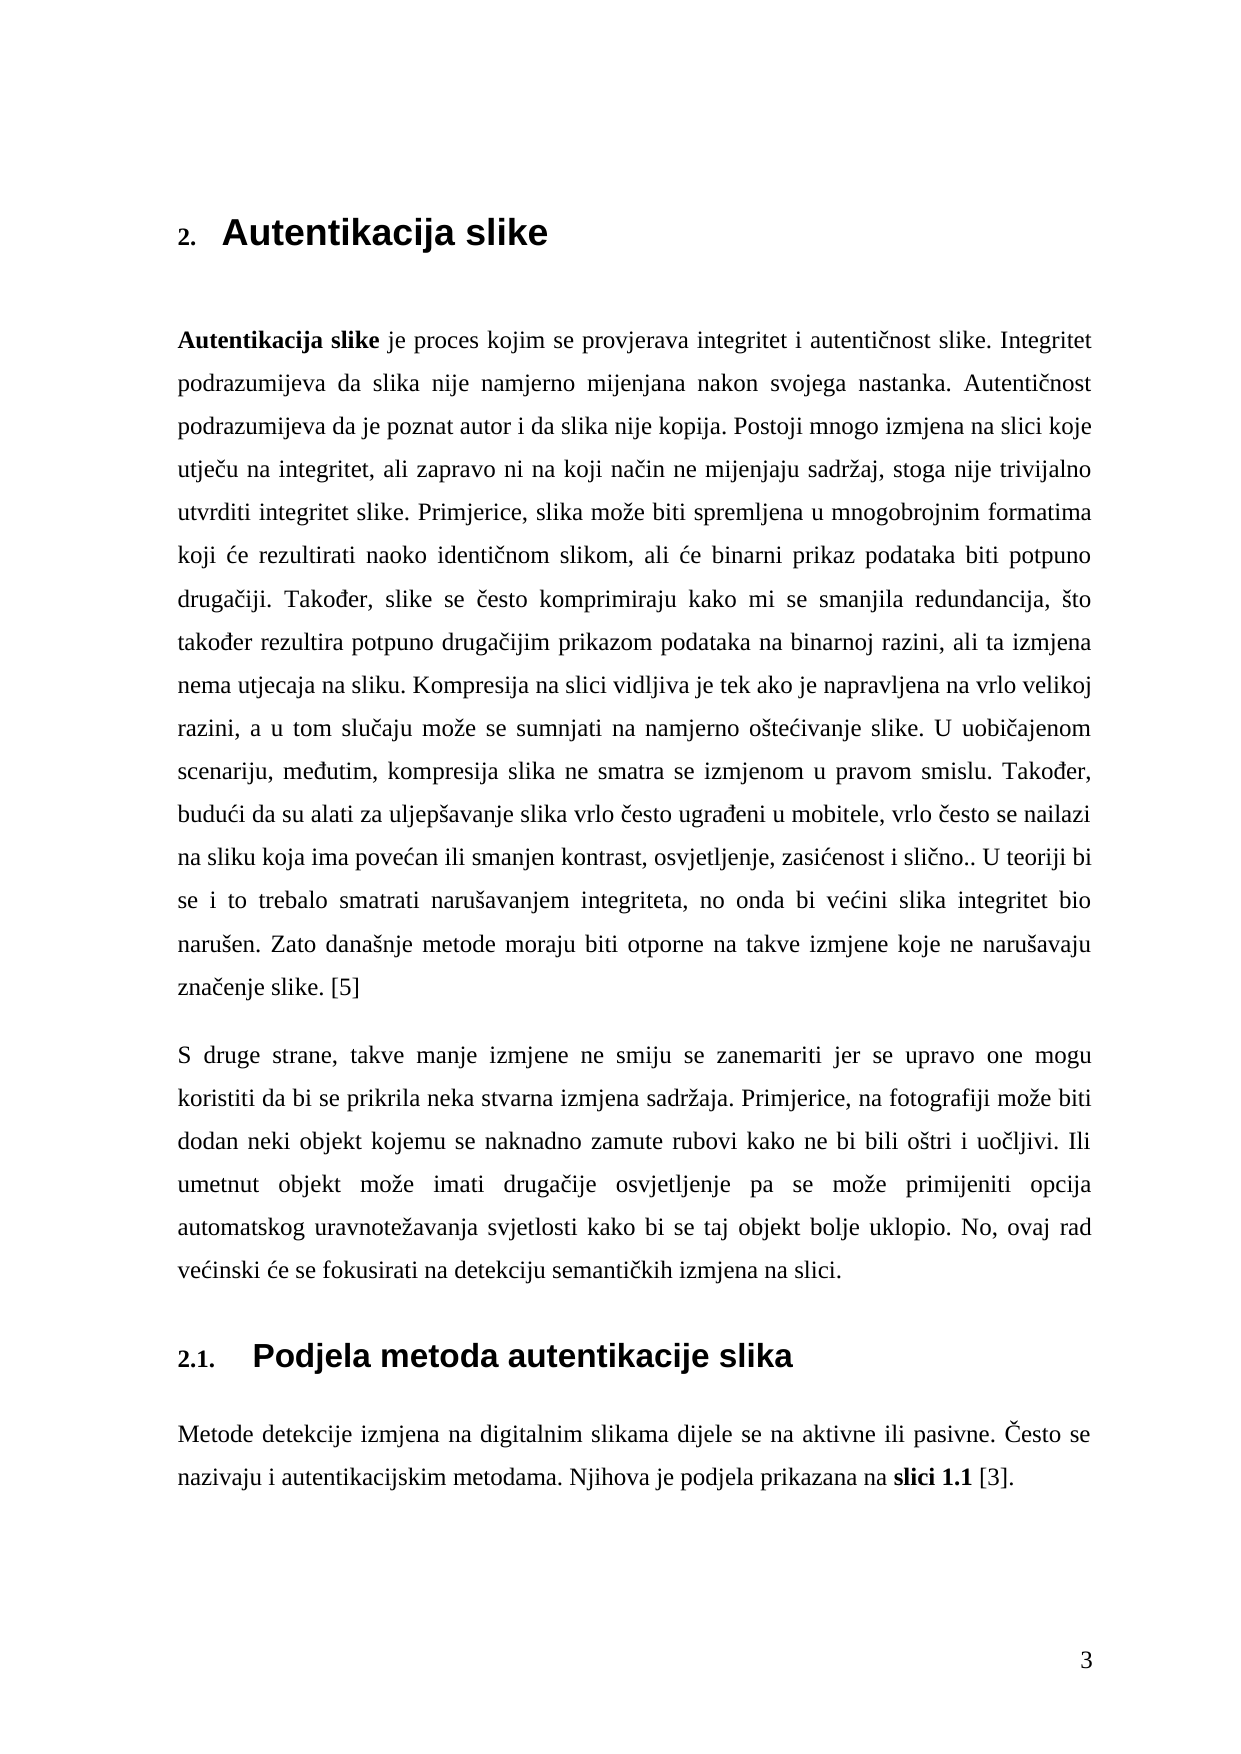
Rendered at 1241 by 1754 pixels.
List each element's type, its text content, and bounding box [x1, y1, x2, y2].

text Metode detekcije izmjena na digitalnim slikama dijele se na aktivne ili pasivne. Često se nazivaju i autentikacijskim metodama. Njihova je podjela prikazana na slici 1.1 [3]. [177, 1419, 1092, 1491]
text S druge strane, takve manje izmjene ne smiju se zanemariti jer se upravo one mogu koristiti da bi se prikrila neka stvarna izmjena sadržaja. Primjerice, na fotografiji može biti dodan neki objekt kojemu se naknadno zamute rubovi kako ne bi bili oštri i uočljivi. Ili umetnut objekt može imati drugačije osvjetljenje pa se može primijeniti opcija automatskog uravnotežavanja svjetlosti kako bi se taj objekt bolje uklopio. No, ovaj rad većinski će se fokusirati na detekciju semantičkih izmjena na slici. [177, 1040, 1092, 1284]
subtitle Autentikacija slike [177, 210, 1092, 253]
text Autentikacija slike je proces kojim se provjerava integritet i autentičnost slike. Integritet podrazumijeva da slika nije namjerno mijenjana nakon svojega nastanka. Autentičnost podrazumijeva da je poznat autor i da slika nije kopija. Postoji mnogo izmjena na slici koje utječu na integritet, ali zapravo ni na koji način ne mijenjaju sadržaj, stoga nije trivijalno utvrditi integritet slike. Primjerice, slika može biti spremljena u mnogobrojnim formatima koji će rezultirati naoko identičnom slikom, ali će binarni prikaz podataka biti potpuno drugačiji. Također, slike se često komprimiraju kako mi se smanjila redundancija, što također rezultira potpuno drugačijim prikazom podataka na binarnoj razini, ali ta izmjena nema utjecaja na sliku. Kompresija na slici vidljiva je tek ako je napravljena na vrlo velikoj razini, a u tom slučaju može se sumnjati na namjerno oštećivanje slike. U uobičajenom scenariju, međutim, kompresija slika ne smatra se izmjenom u pravom smislu. Također, budući da su alati za uljepšavanje slika vrlo često ugrađeni u mobitele, vrlo često se nailazi na sliku koja ima povećan ili smanjen kontrast, osvjetljenje, zasićenost i slično.. U teoriji bi se i to trebalo smatrati narušavanjem integriteta, no onda bi većini slika integritet bio narušen. Zato današnje metode moraju biti otporne na takve izmjene koje ne narušavaju značenje slike. [5] [177, 325, 1092, 1001]
subtitle Podjela metoda autentikacije slika [177, 1336, 1092, 1374]
